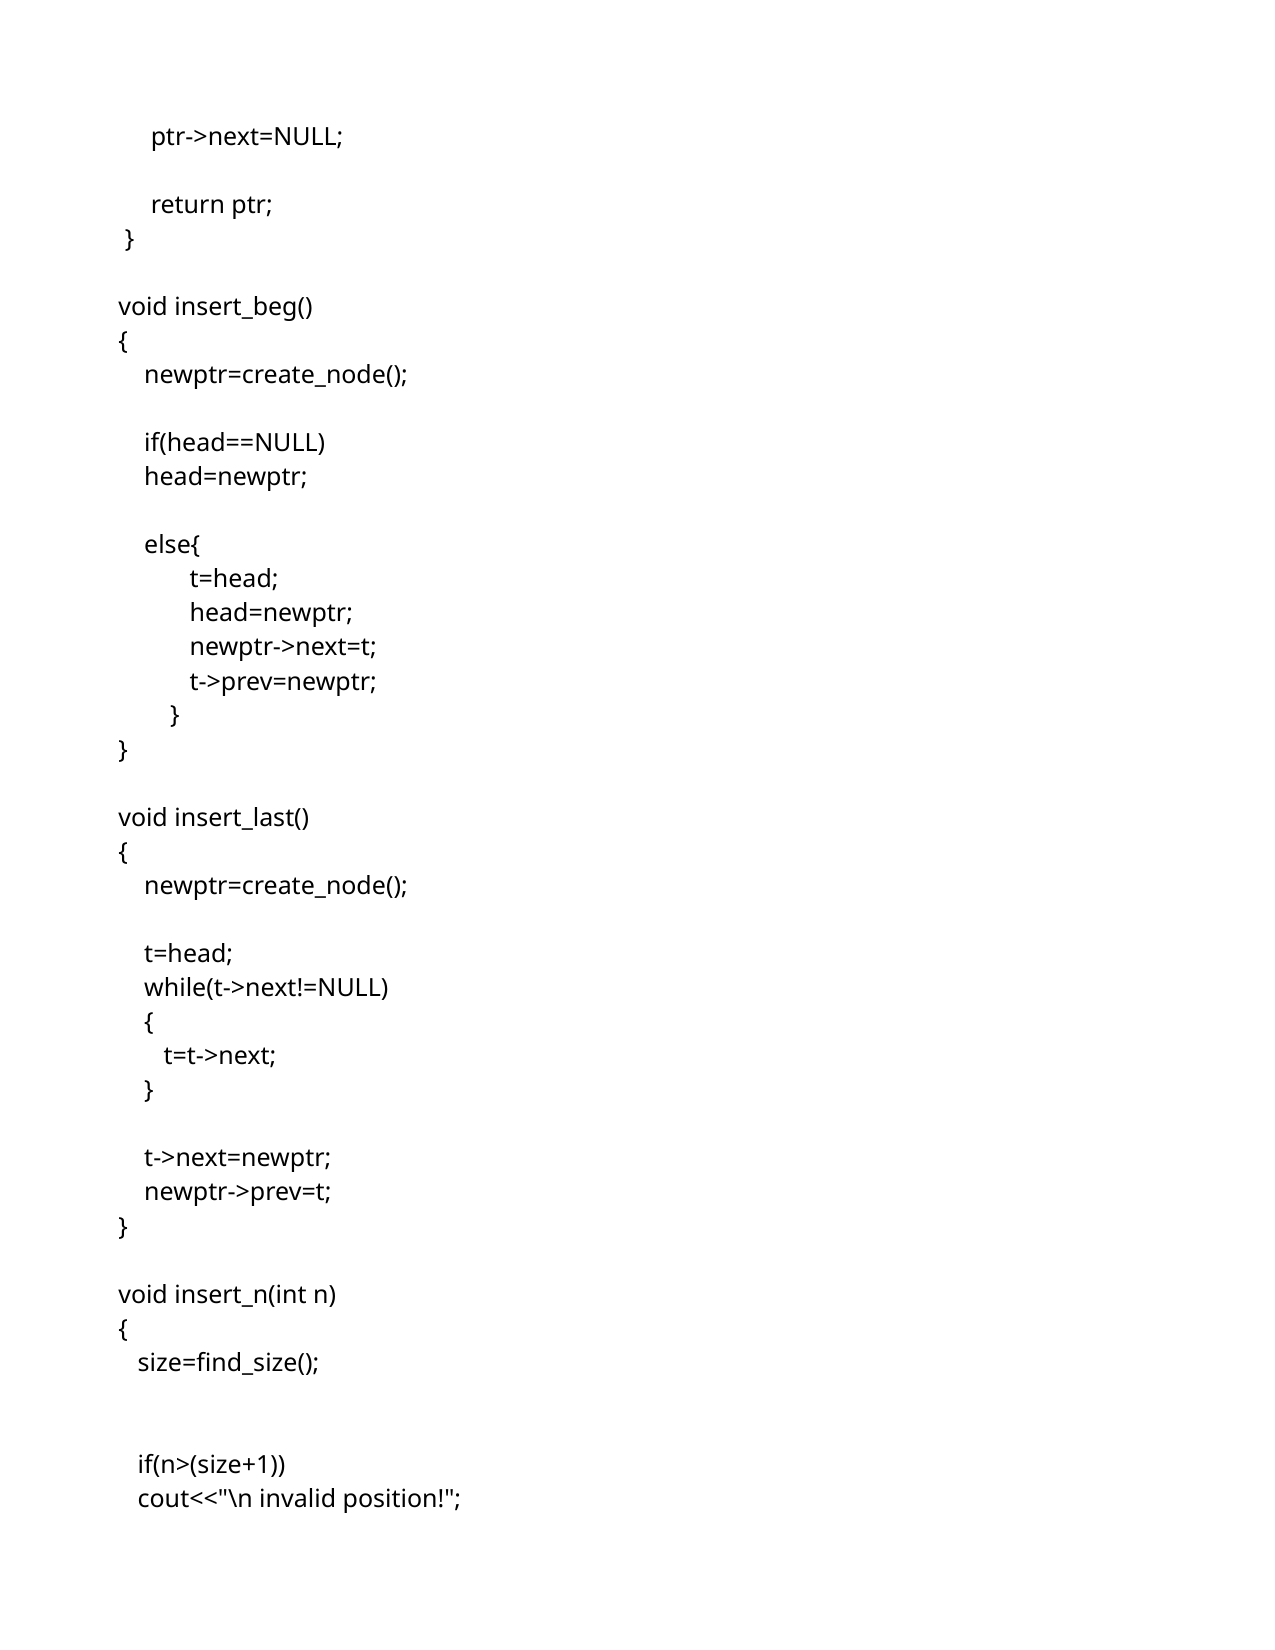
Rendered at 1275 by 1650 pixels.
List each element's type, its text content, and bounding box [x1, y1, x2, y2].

text t->prev=newptr; [118, 663, 1157, 697]
text } [118, 731, 1157, 765]
text } [118, 1072, 1157, 1106]
text void insert_beg() [118, 288, 1157, 322]
text head=newptr; [118, 595, 1157, 629]
text head=newptr; [118, 459, 1157, 493]
text while(t->next!=NULL) [118, 970, 1157, 1004]
text ptr->next=NULL; [118, 118, 1157, 152]
text } [118, 220, 1157, 254]
text void insert_n(int n) [118, 1276, 1157, 1310]
text newptr->prev=t; [118, 1174, 1157, 1208]
text newptr=create_node(); [118, 357, 1157, 391]
text if(n>(size+1)) [118, 1447, 1157, 1481]
text { [118, 322, 1157, 357]
text size=find_size(); [118, 1344, 1157, 1378]
text t=t->next; [118, 1038, 1157, 1072]
text return ptr; [118, 186, 1157, 220]
text if(head==NULL) [118, 425, 1157, 459]
text cout<<"\n invalid position!"; [118, 1481, 1157, 1515]
text newptr=create_node(); [118, 867, 1157, 902]
text { [118, 833, 1157, 867]
text t=head; [118, 936, 1157, 970]
text { [118, 1004, 1157, 1038]
text t->next=newptr; [118, 1140, 1157, 1174]
text } [118, 1208, 1157, 1242]
text newptr->next=t; [118, 629, 1157, 663]
text void insert_last() [118, 799, 1157, 833]
text } [118, 697, 1157, 731]
text t=head; [118, 561, 1157, 595]
text { [118, 1310, 1157, 1344]
text else{ [118, 527, 1157, 561]
